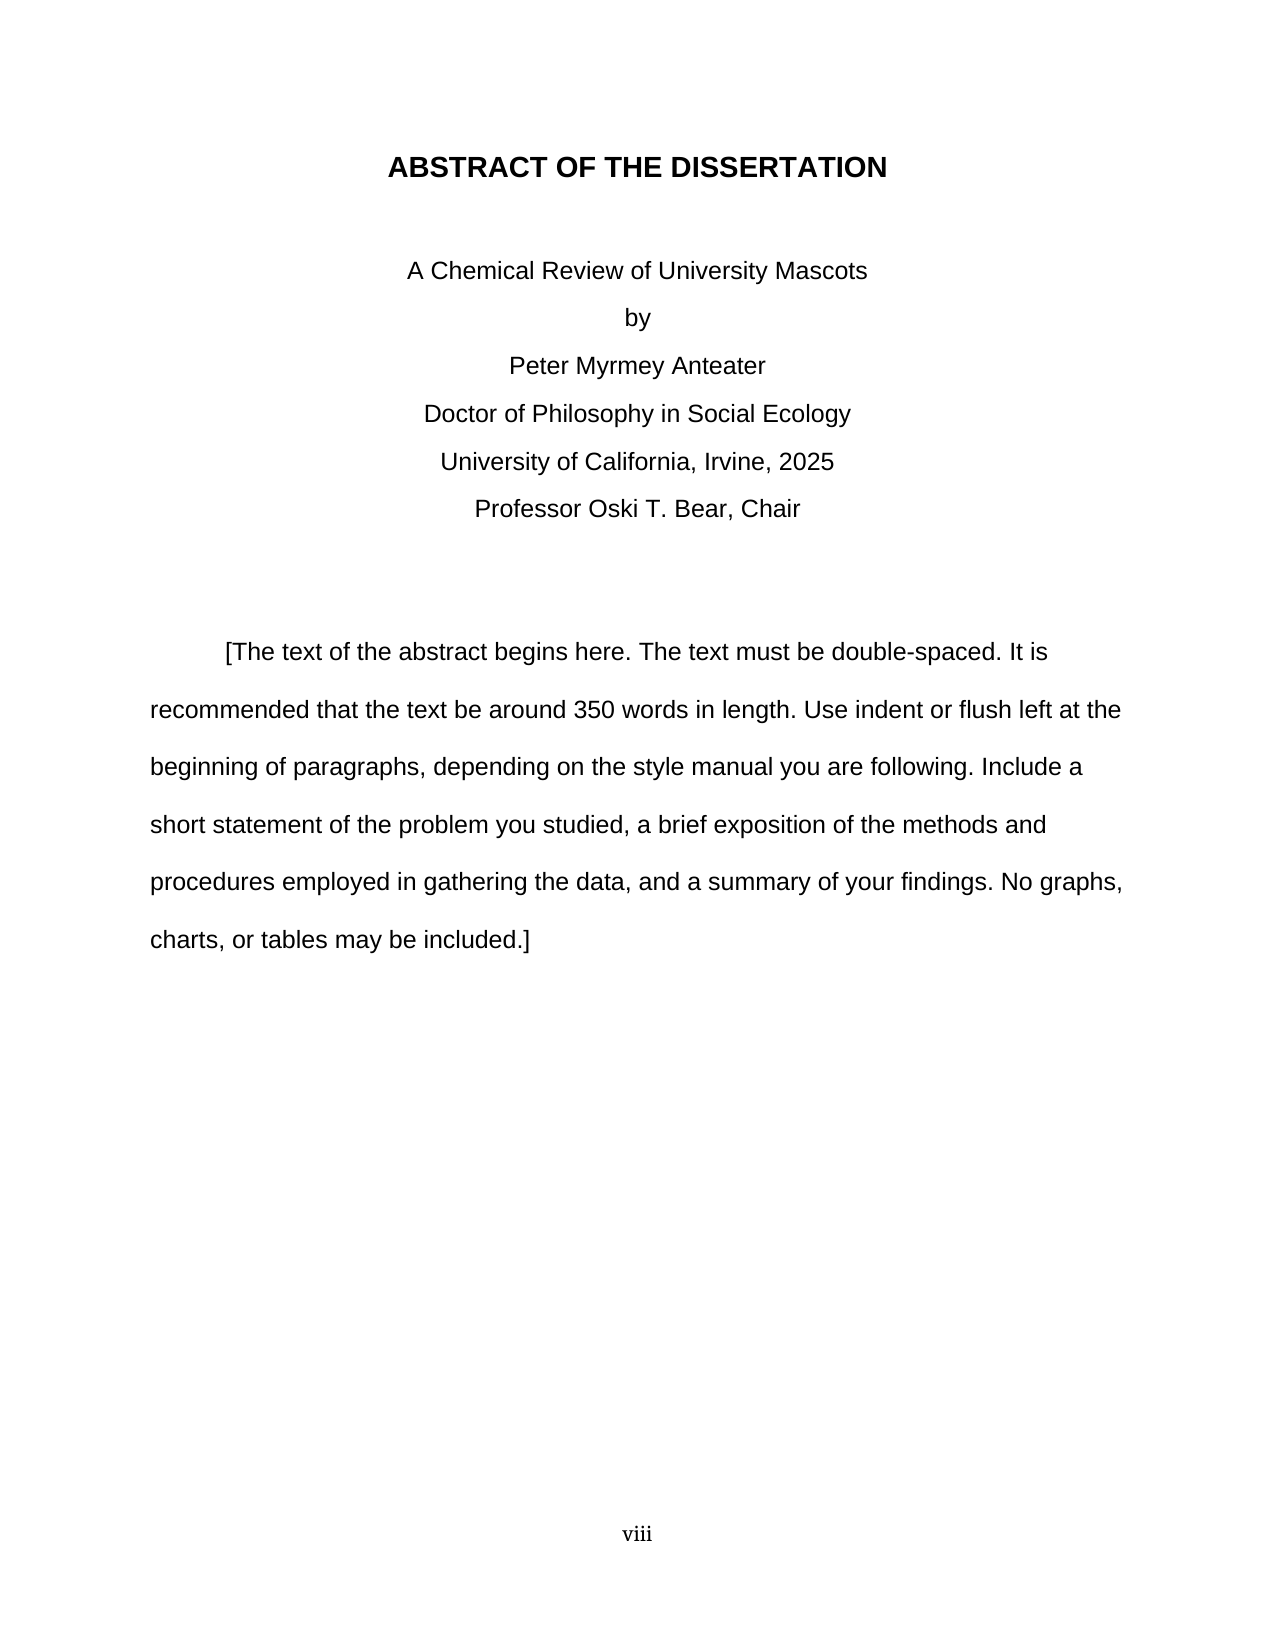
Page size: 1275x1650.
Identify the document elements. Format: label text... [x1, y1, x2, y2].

text Peter Myrmey Anteater [150, 351, 1125, 380]
text ABSTRACT OF THE DISSERTATION [150, 150, 1125, 183]
text Doctor of Philosophy in Social Ecology [150, 399, 1125, 427]
text by [150, 303, 1125, 332]
text [The text of the abstract begins here. The text must be double-spaced. It is recommended that the text be around 350 words in length. Use indent or flush left at the beginning of paragraphs, depending on the style manual you are following. Include a short statement of the problem you studied, a brief exposition of the methods and procedures employed in gathering the data, and a summary of your findings. No graphs, charts, or tables may be included.] [150, 637, 1125, 953]
text University of California, Irvine, 2025 [150, 446, 1125, 475]
text A Chemical Review of University Mascots [150, 256, 1125, 284]
text Professor Oski T. Bear, Chair [150, 494, 1125, 523]
